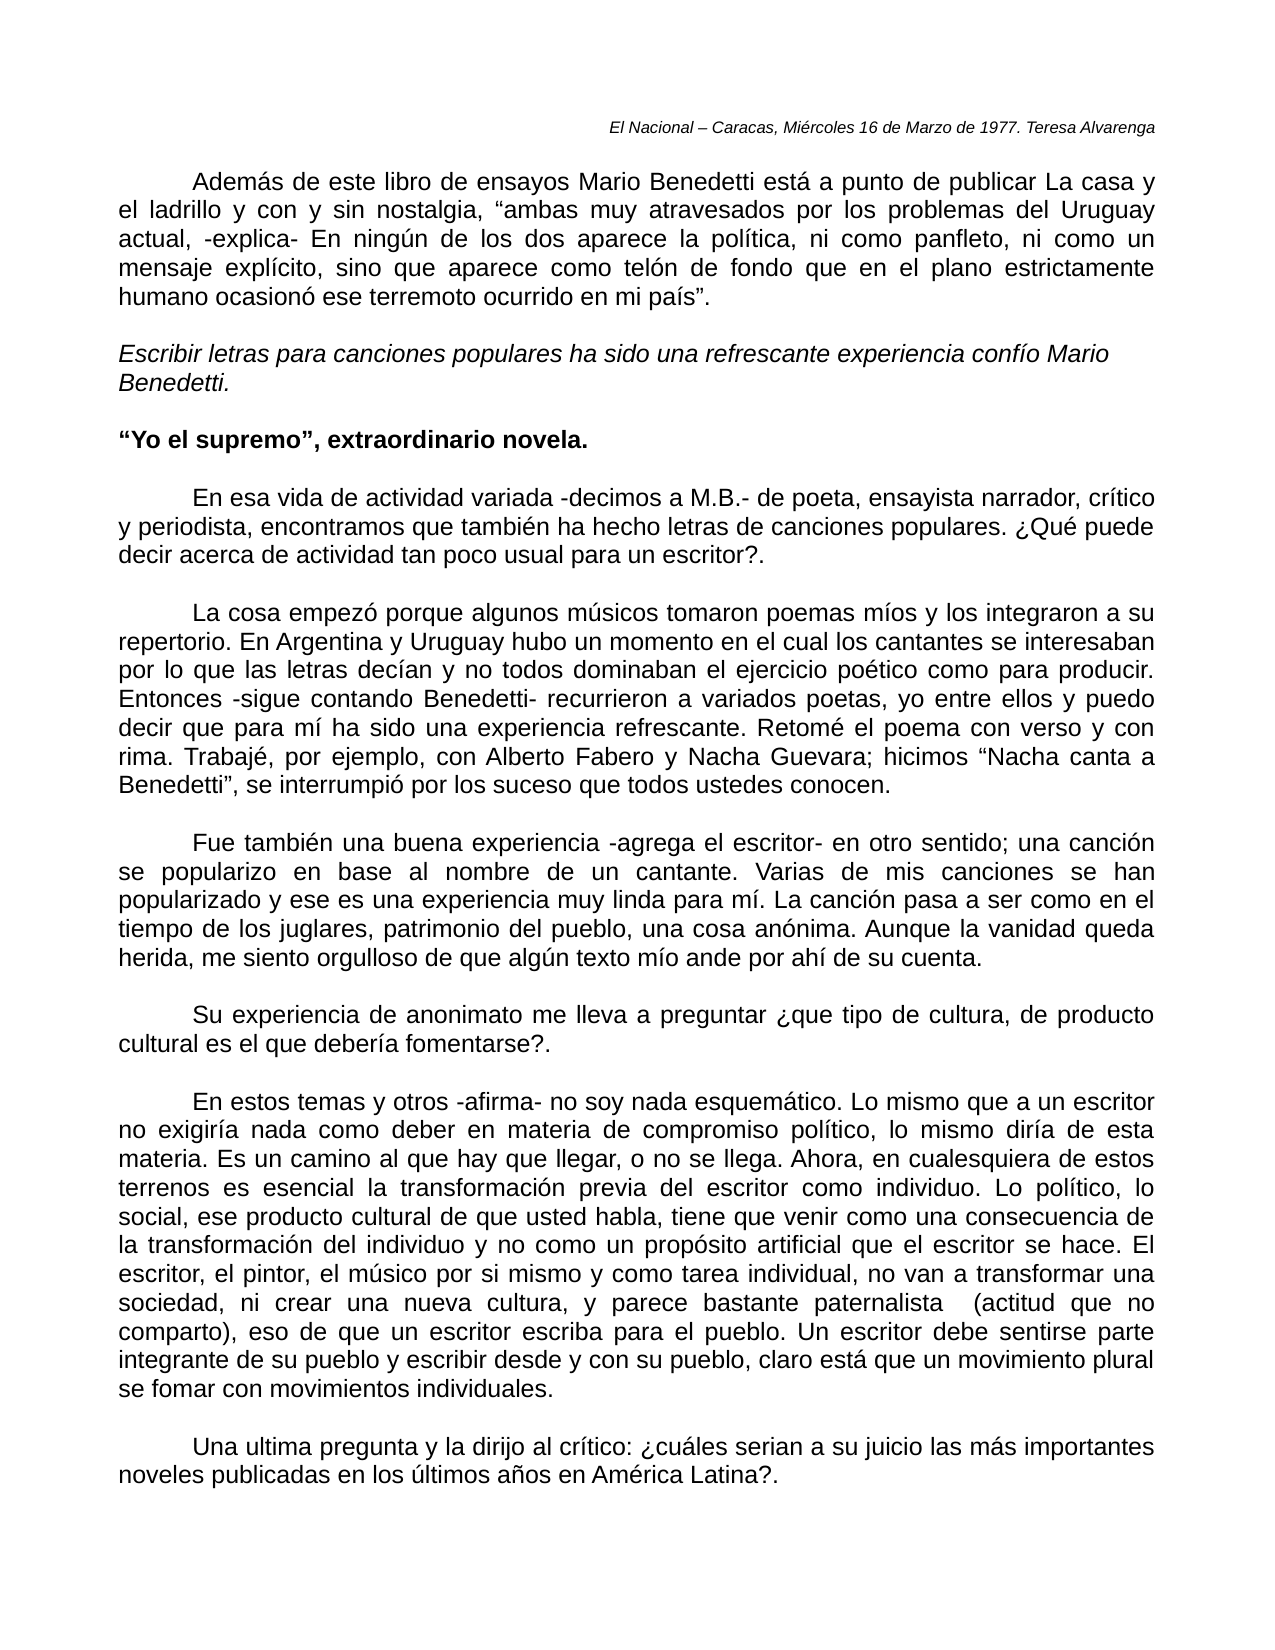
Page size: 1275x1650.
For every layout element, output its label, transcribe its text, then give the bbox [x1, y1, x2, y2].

text En esa vida de actividad variada -decimos a M.B.- de poeta, ensayista narrador, crítico y periodista, encontramos que también ha hecho letras de canciones populares. ¿Qué puede decir acerca de actividad tan poco usual para un escritor?. [118, 483, 1157, 569]
text Fue también una buena experiencia -agrega el escritor- en otro sentido; una canción se popularizo en base al nombre de un cantante. Varias de mis canciones se han popularizado y ese es una experiencia muy linda para mí. La canción pasa a ser como en el tiempo de los juglares, patrimonio del pueblo, una cosa anónima. Aunque la vanidad queda herida, me siento orgulloso de que algún texto mío ande por ahí de su cuenta. [118, 828, 1157, 972]
text Escribir letras para canciones populares ha sido una refrescante experiencia confío Mario Benedetti. [118, 339, 1157, 397]
text “Yo el supremo”, extraordinario novela. [118, 426, 1157, 454]
text En estos temas y otros -afirma- no soy nada esquemático. Lo mismo que a un escritor no exigiría nada como deber en materia de compromiso político, lo mismo diría de esta materia. Es un camino al que hay que llegar, o no se llega. Ahora, en cualesquiera de estos terrenos es esencial la transformación previa del escritor como individuo. Lo político, lo social, ese producto cultural de que usted habla, tiene que venir como una consecuencia de la transformación del individuo y no como un propósito artificial que el escritor se hace. El escritor, el pintor, el músico por si mismo y como tarea individual, no van a transformar una sociedad, ni crear una nueva cultura, y parece bastante paternalista (actitud que no comparto), eso de que un escritor escriba para el pueblo. Un escritor debe sentirse parte integrante de su pueblo y escribir desde y con su pueblo, claro está que un movimiento plural se fomar con movimientos individuales. [118, 1087, 1157, 1403]
text Además de este libro de ensayos Mario Benedetti está a punto de publicar La casa y el ladrillo y con y sin nostalgia, “ambas muy atravesados por los problemas del Uruguay actual, -explica- En ningún de los dos aparece la política, ni como panfleto, ni como un mensaje explícito, sino que aparece como telón de fondo que en el plano estrictamente humano ocasionó ese terremoto ocurrido en mi país”. [118, 167, 1157, 311]
text Una ultima pregunta y la dirijo al crítico: ¿cuáles serian a su juicio las más importantes noveles publicadas en los últimos años en América Latina?. [118, 1432, 1157, 1489]
text La cosa empezó porque algunos músicos tomaron poemas míos y los integraron a su repertorio. En Argentina y Uruguay hubo un momento en el cual los cantantes se interesaban por lo que las letras decían y no todos dominaban el ejercicio poético como para producir. Entonces -sigue contando Benedetti- recurrieron a variados poetas, yo entre ellos y puedo decir que para mí ha sido una experiencia refrescante. Retomé el poema con verso y con rima. Trabajé, por ejemplo, con Alberto Fabero y Nacha Guevara; hicimos “Nacha canta a Benedetti”, se interrumpió por los suceso que todos ustedes conocen. [118, 598, 1157, 799]
text Su experiencia de anonimato me lleva a preguntar ¿que tipo de cultura, de producto cultural es el que debería fomentarse?. [118, 1001, 1157, 1058]
